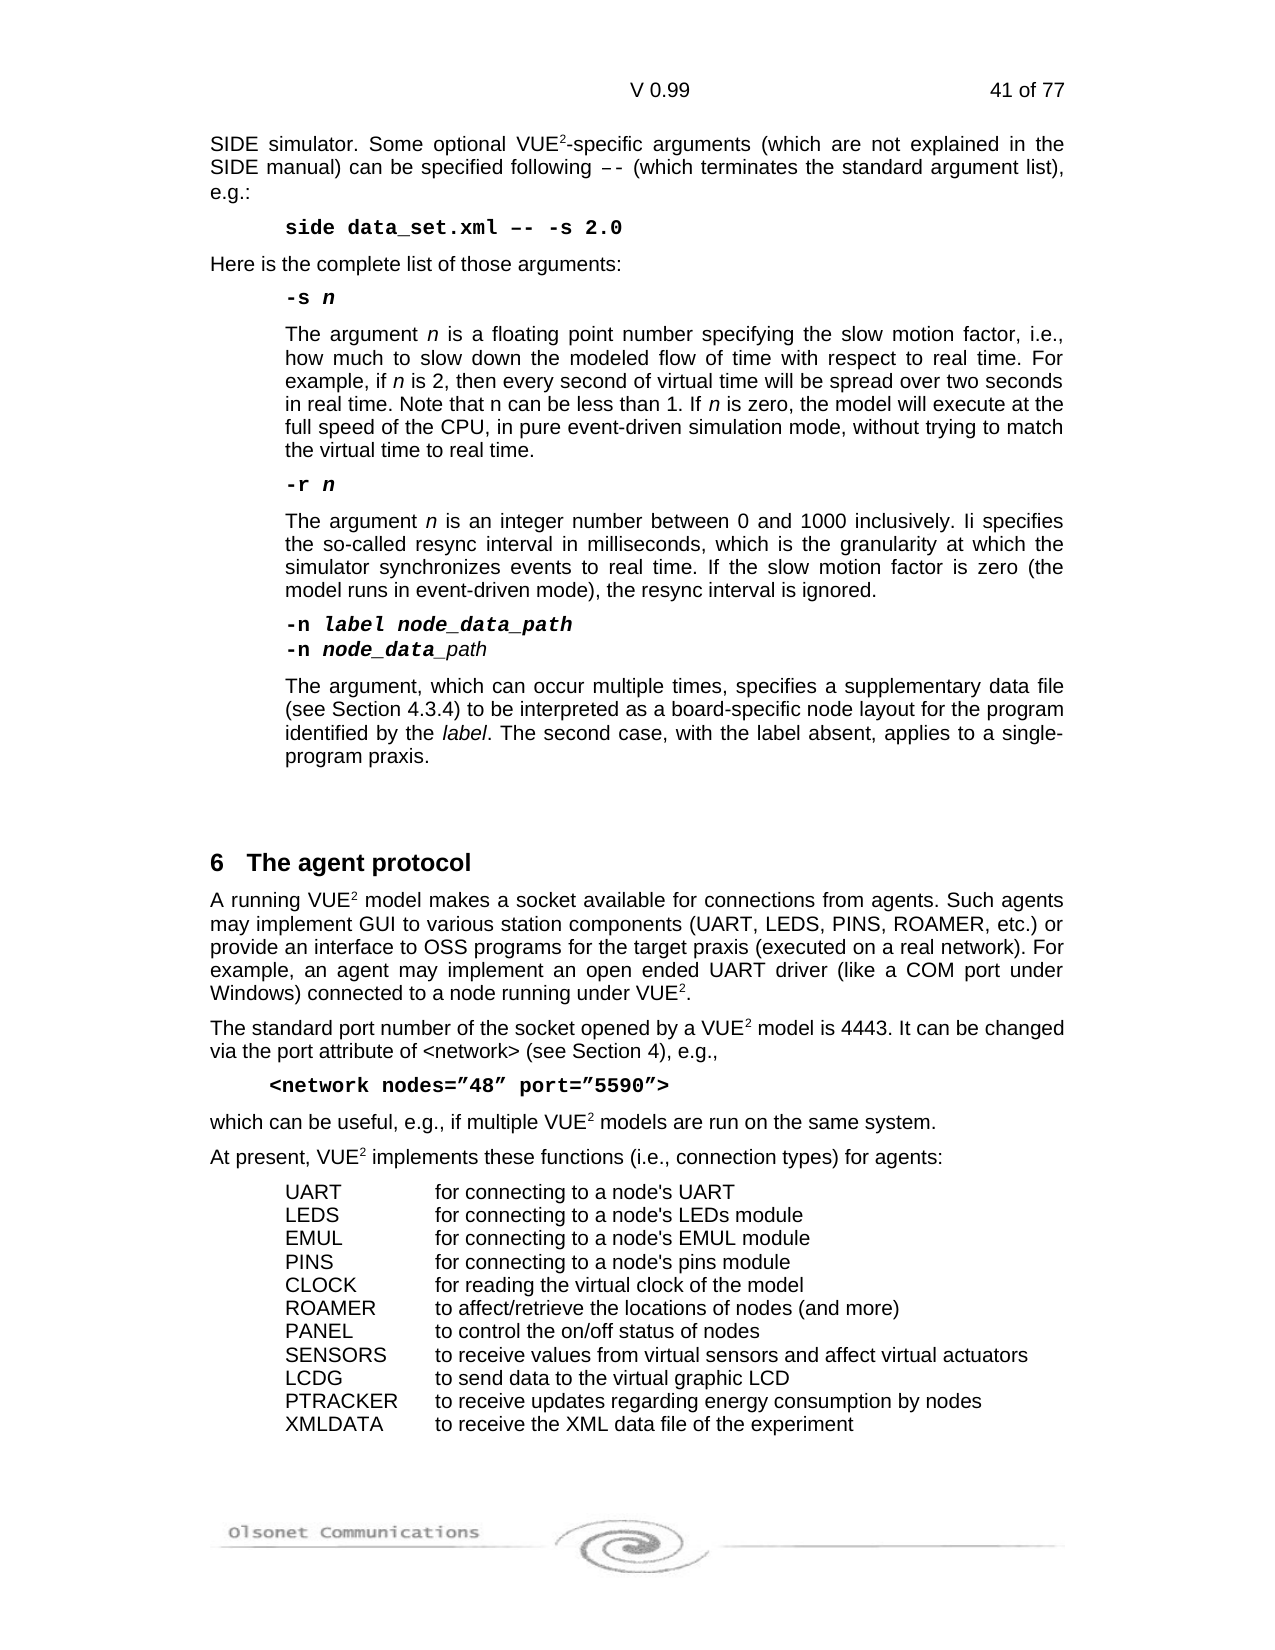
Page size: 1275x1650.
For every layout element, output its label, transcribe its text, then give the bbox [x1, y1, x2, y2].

text which can be useful, e.g., if multiple VUE2 models are run on the same system. [210, 1111, 1065, 1134]
text <network nodes=”48” port=”5590”> [269, 1075, 1065, 1099]
text The argument n is a floating point number specifying the slow motion factor, i.e., how much to slow down the modeled flow of time with respect to real time. For example, if n is 2, then every second of virtual time will be spread over two seconds in real time. Note that n can be less than 1. If n is zero, the model will execute at the full speed of the CPU, in pure event-driven simulation mode, without trying to match the virtual time to real time. [285, 323, 1065, 462]
text The argument n is an integer number between 0 and 1000 inclusively. Ii specifies the so-called resync interval in milliseconds, which is the granularity at which the simulator synchronizes events to real time. If the slow motion factor is zero (the model runs in event-driven mode), the resync interval is ignored. [285, 509, 1065, 602]
text CLOCK for reading the virtual clock of the model [285, 1273, 1065, 1297]
text A running VUE2 model makes a socket available for connections from agents. Such agents may implement GUI to various station components (UART, LEDS, PINS, ROAMER, etc.) or provide an interface to OSS programs for the target praxis (executed on a real network). For example, an agent may implement an open ended UART driver (like a COM port under Windows) connected to a node running under VUE2. [210, 889, 1065, 1005]
text EMUL for connecting to a node's EMUL module [285, 1227, 1065, 1250]
text -r n [285, 474, 1065, 498]
text PANEL to control the on/off status of nodes [285, 1320, 1065, 1343]
text The argument, which can occur multiple times, specifies a supplementary data file (see Section 4.3.4) to be interpreted as a board-specific node layout for the program identified by the label. The second case, with the label absent, applies to a single-program praxis. [285, 674, 1065, 767]
picture [210, 1504, 1065, 1596]
text PINS for connecting to a node's pins module [285, 1250, 1065, 1273]
text UART for connecting to a node's UART [285, 1181, 1065, 1204]
text The standard port number of the socket opened by a VUE2 model is 4443. It can be changed via the port attribute of <network> (see Section 4), e.g., [210, 1017, 1065, 1063]
text PTRACKER to receive updates regarding energy consumption by nodes [285, 1389, 1065, 1413]
text SIDE simulator. Some optional VUE2-specific arguments (which are not explained in the SIDE manual) can be specified following –- (which terminates the standard argument list), e.g.: [210, 132, 1065, 204]
text LEDS for connecting to a node's LEDs module [285, 1204, 1065, 1227]
subtitle The agent protocol [210, 849, 1065, 877]
text LCDG to send data to the virtual graphic LCD [285, 1366, 1065, 1389]
text side data_set.xml –- -s 2.0 [210, 216, 1065, 241]
text -n label node_data_path [285, 614, 1065, 638]
text At present, VUE2 implements these functions (i.e., connection types) for agents: [210, 1146, 1065, 1169]
text XMLDATA to receive the XML data file of the experiment [285, 1413, 1065, 1436]
text SENSORS to receive values from virtual sensors and affect virtual actuators [285, 1343, 1065, 1366]
text -n node_data_path [285, 638, 1065, 663]
text Here is the complete list of those arguments: [210, 252, 1065, 276]
text ROAMER to affect/retrieve the locations of nodes (and more) [285, 1297, 1065, 1320]
text -s n [285, 287, 1065, 311]
